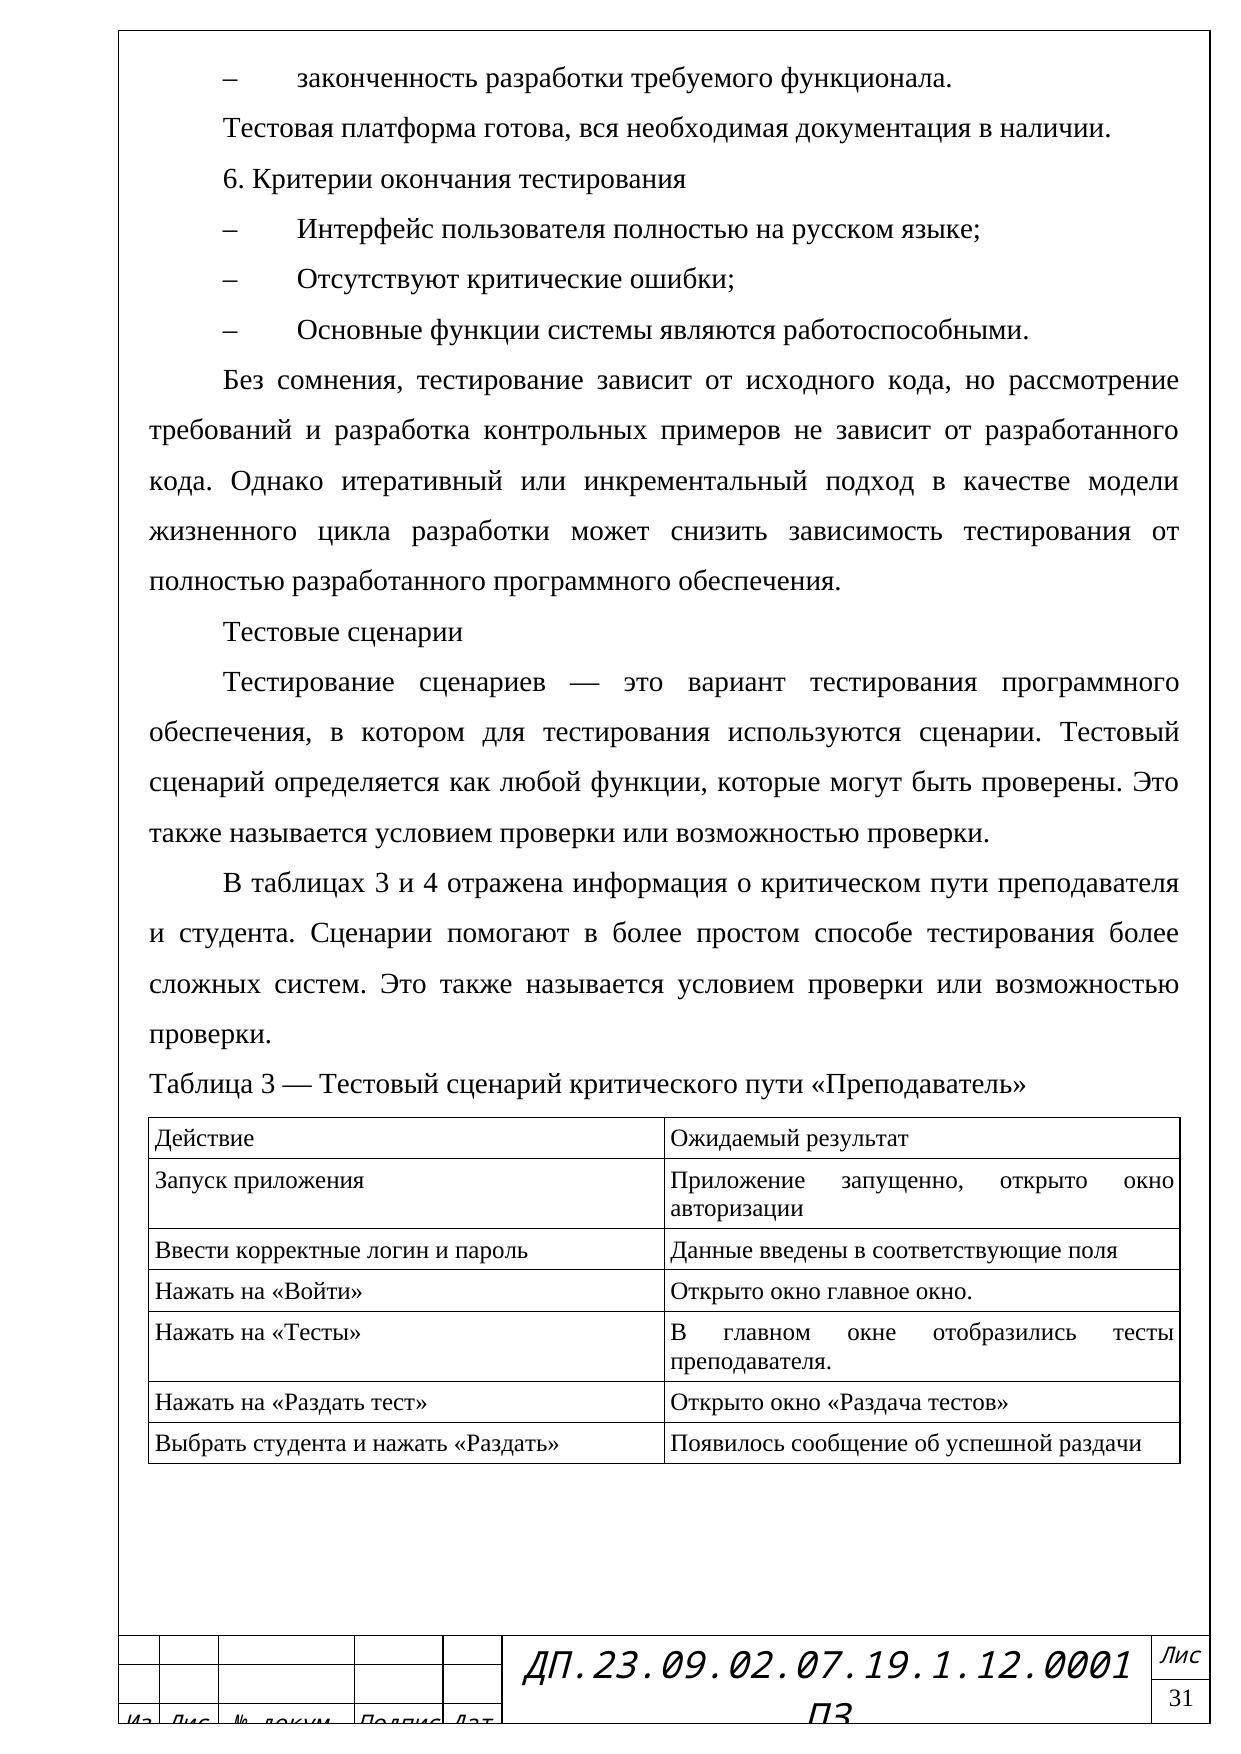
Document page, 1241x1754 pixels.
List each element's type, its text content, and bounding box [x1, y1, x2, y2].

table_cell Ввести корректные логин и пароль [149, 1229, 664, 1269]
table_cell Запуск приложения [149, 1159, 664, 1228]
text Тестовые сценарии [149, 614, 1180, 647]
list законченность разработки требуемого функционала. [149, 60, 1180, 94]
text Тестирование сценариев — это вариант тестирования программного обеспечения, в котором для тестирования используются сценарии. Тестовый сценарий определяется как любой функции, которые могут быть проверены. Это также называется условием проверки или возможностью проверки. [149, 664, 1180, 848]
list Основные функции системы являются работоспособными. [149, 312, 1180, 345]
table_cell Нажать на «Войти» [149, 1270, 664, 1311]
text 6. Критерии окончания тестирования [149, 161, 1180, 194]
table_cell Данные введены в соответствующие поля [665, 1229, 1179, 1269]
table_cell Приложение запущенно, открыто окно авторизации [665, 1159, 1179, 1228]
text Без сомнения, тестирование зависит от исходного кода, но рассмотрение требований и разработка контрольных примеров не зависит от разработанного кода. Однако итеративный или инкрементальный подход в качестве модели жизненного цикла разработки может снизить зависимость тестирования от полностью разработанного программного обеспечения. [149, 362, 1180, 597]
list Отсутствуют критические ошибки; [149, 261, 1180, 295]
table_cell Открыто окно главное окно. [665, 1270, 1179, 1311]
table_cell В главном окне отобразились тесты преподавателя. [665, 1312, 1179, 1381]
text Таблица 3 — Тестовый сценарий критического пути «Преподаватель» [149, 1066, 1180, 1100]
text Тестовая платформа готова, вся необходимая документация в наличии. [149, 111, 1180, 144]
table_cell Появилось сообщение об успешной раздачи [665, 1423, 1179, 1463]
table_header Ожидаемый результат [665, 1118, 1179, 1158]
list Интерфейс пользователя полностью на русском языке; [149, 211, 1180, 245]
table_cell Выбрать студента и нажать «Раздать» [149, 1423, 664, 1463]
table_cell Открыто окно «Раздача тестов» [665, 1382, 1179, 1422]
table_cell Нажать на «Раздать тест» [149, 1382, 664, 1422]
table_header Действие [149, 1118, 664, 1158]
table_cell Нажать на «Тесты» [149, 1312, 664, 1381]
text В таблицах 3 и 4 отражена информация о критическом пути преподавателя и студента. Сценарии помогают в более простом способе тестирования более сложных систем. Это также называется условием проверки или возможностью проверки. [149, 865, 1180, 1050]
